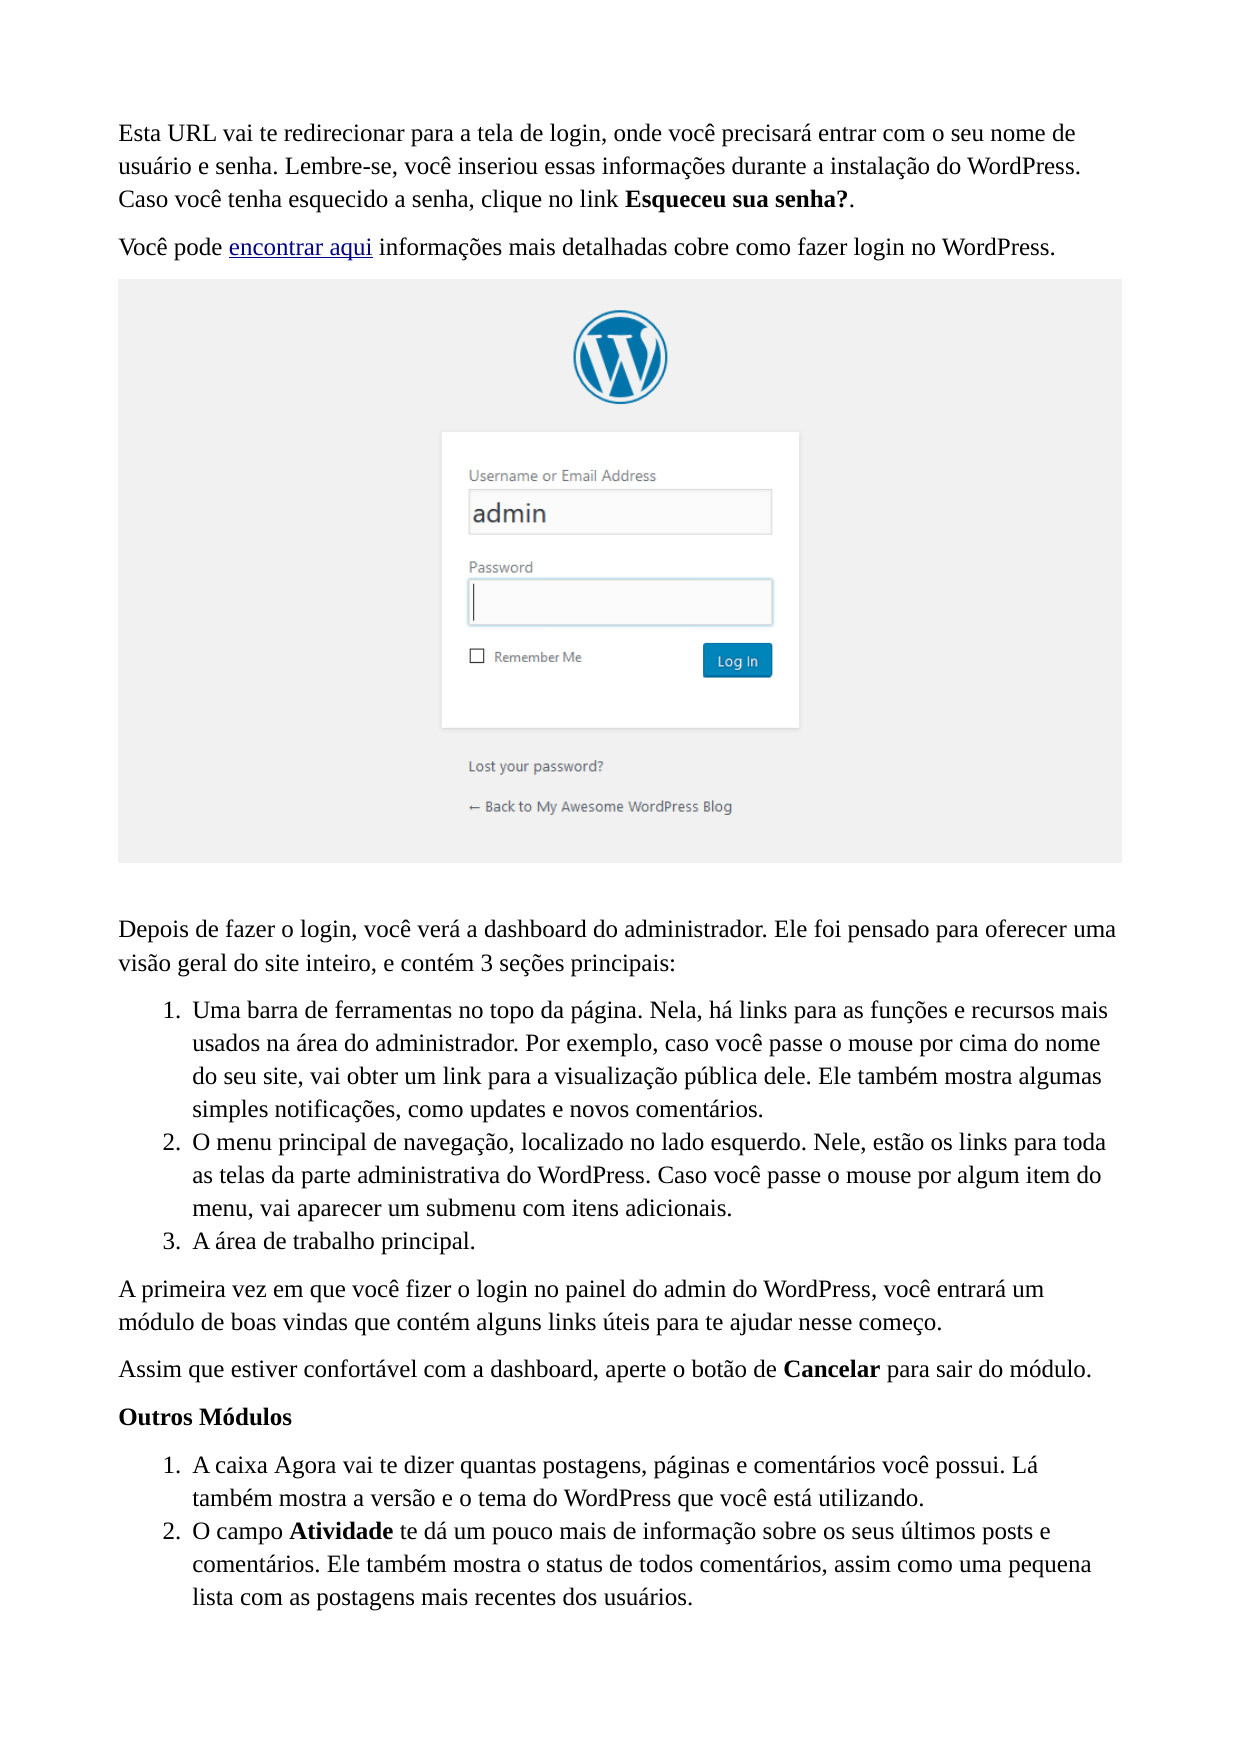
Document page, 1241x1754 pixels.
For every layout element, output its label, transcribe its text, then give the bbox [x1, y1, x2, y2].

list Uma barra de ferramentas no topo da página. Nela, há links para as funções e recursos mais usados na área do administrador. Por exemplo, caso você passe o mouse por cima do nome do seu site, vai obter um link para a visualização pública dele. Ele também mostra algumas simples notificações, como updates e novos comentários. [162, 995, 1122, 1123]
list O campo Atividade te dá um pouco mais de informação sobre os seus últimos posts e comentários. Ele também mostra o status de todos comentários, assim como uma pequena lista com as postagens mais recentes dos usuários. [162, 1516, 1122, 1611]
text Depois de fazer o login, você verá a dashboard do administrador. Ele foi pensado para oferecer uma visão geral do site inteiro, e contém 3 seções principais: [118, 914, 1122, 976]
list A caixa Agora vai te dizer quantas postagens, páginas e comentários você possui. Lá também mostra a versão e o tema do WordPress que você está utilizando. [162, 1450, 1122, 1512]
text Você pode encontrar aqui informações mais detalhadas cobre como fazer login no WordPress. [118, 232, 1122, 261]
text A primeira vez em que você fizer o login no painel do admin do WordPress, você entrará um módulo de boas vindas que contém alguns links úteis para te ajudar nesse começo. [118, 1274, 1122, 1336]
text Assim que estiver confortável com a dashboard, aperte o botão de Cancelar para sair do módulo. [118, 1354, 1122, 1383]
list A área de trabalho principal. [162, 1226, 1122, 1255]
text Outros Módulos [118, 1402, 1122, 1431]
picture [118, 279, 1123, 863]
list O menu principal de navegação, localizado no lado esquerdo. Nele, estão os links para toda as telas da parte administrativa do WordPress. Caso você passe o mouse por algum item do menu, vai aparecer um submenu com itens adicionais. [162, 1127, 1122, 1222]
text Esta URL vai te redirecionar para a tela de login, onde você precisará entrar com o seu nome de usuário e senha. Lembre-se, você inseriou essas informações durante a instalação do WordPress. Caso você tenha esquecido a senha, clique no link Esqueceu sua senha?. [118, 118, 1122, 213]
